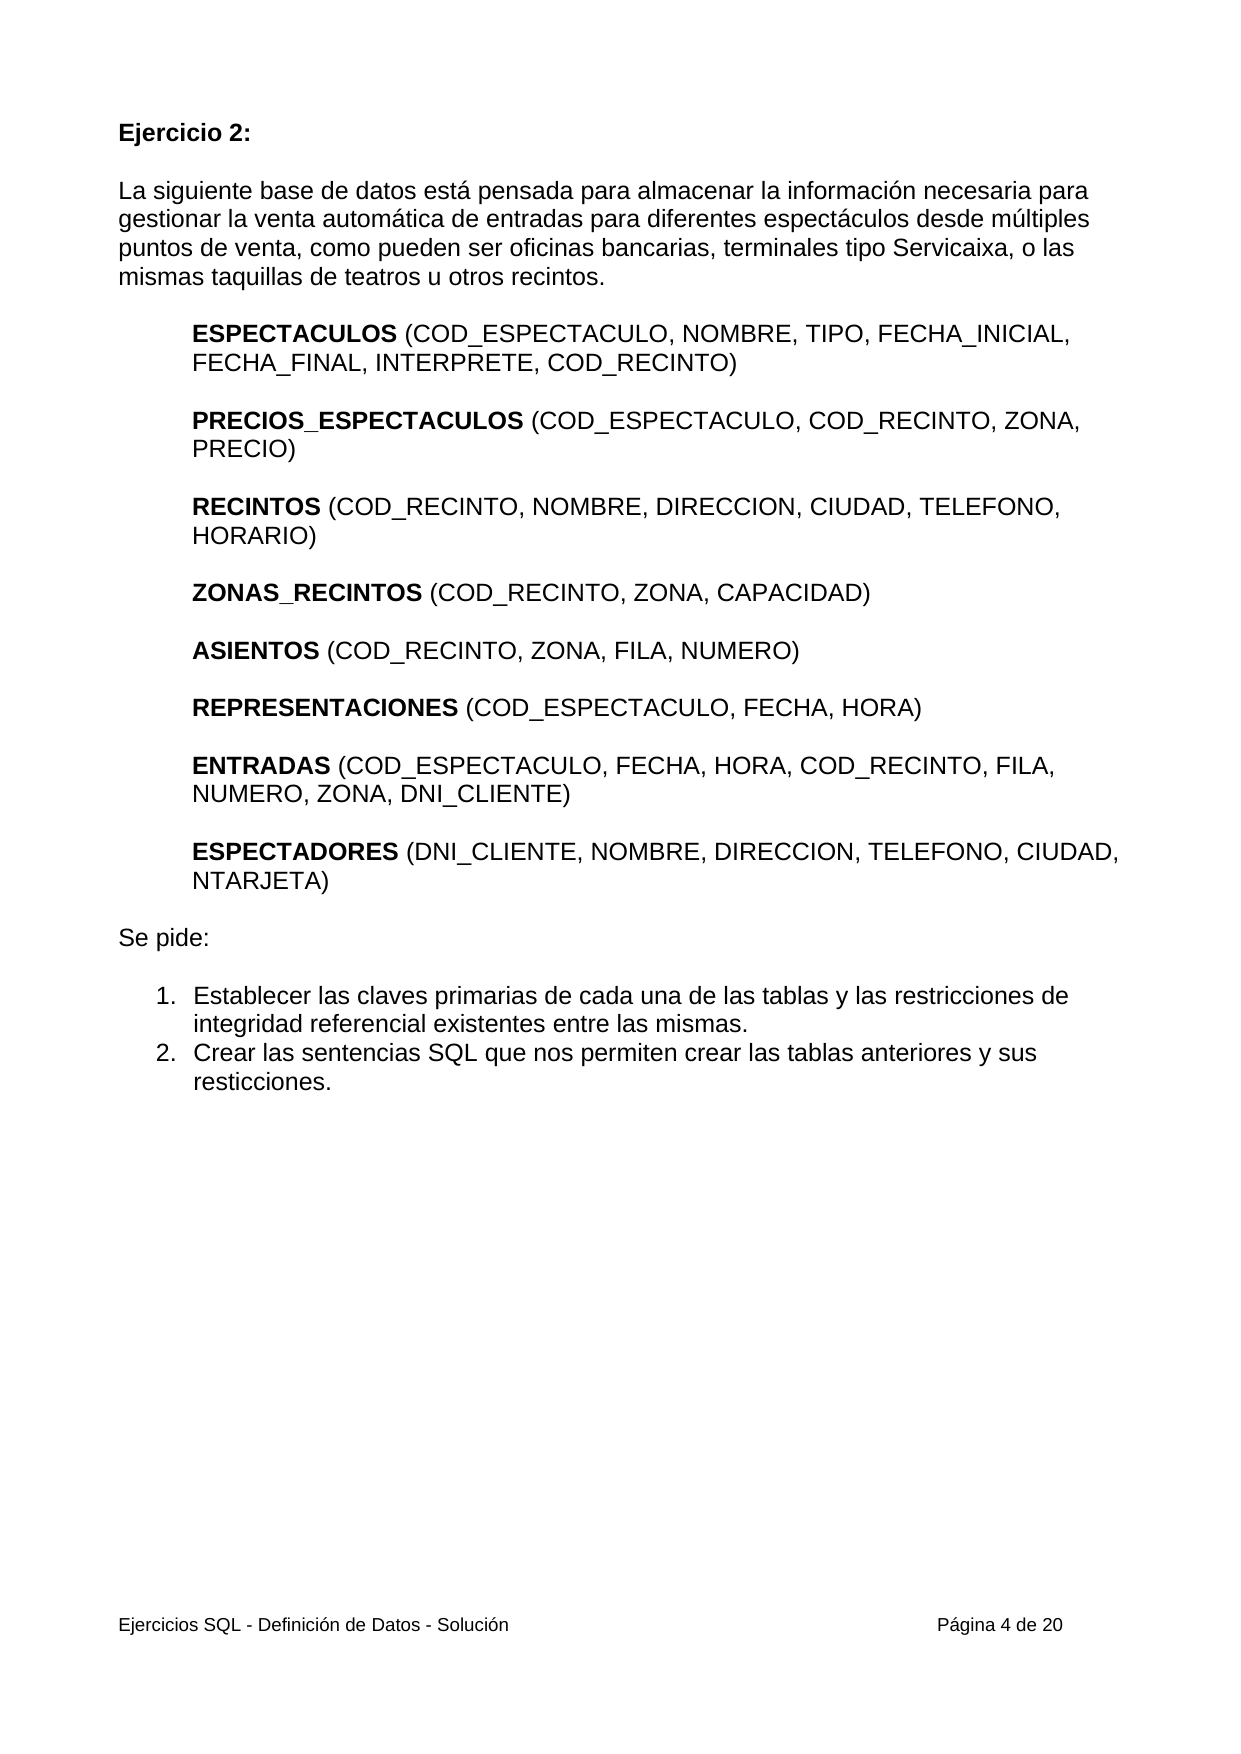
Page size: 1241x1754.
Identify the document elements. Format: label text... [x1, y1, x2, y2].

list Crear las sentencias SQL que nos permiten crear las tablas anteriores y sus resticciones. [156, 1038, 1122, 1096]
text Ejercicio 2: [118, 118, 1122, 147]
text ZONAS_RECINTOS (COD_RECINTO, ZONA, CAPACIDAD) [192, 578, 1122, 607]
text ESPECTACULOS (COD_ESPECTACULO, NOMBRE, TIPO, FECHA_INICIAL, FECHA_FINAL, INTERPRETE, COD_RECINTO) [192, 319, 1122, 377]
text REPRESENTACIONES (COD_ESPECTACULO, FECHA, HORA) [192, 693, 1122, 722]
list Establecer las claves primarias de cada una de las tablas y las restricciones de integridad referencial existentes entre las mismas. [156, 981, 1122, 1038]
text ENTRADAS (COD_ESPECTACULO, FECHA, HORA, COD_RECINTO, FILA, NUMERO, ZONA, DNI_CLIENTE) [192, 751, 1122, 808]
text La siguiente base de datos está pensada para almacenar la información necesaria para gestionar la venta automática de entradas para diferentes espectáculos desde múltiples puntos de venta, como pueden ser oficinas bancarias, terminales tipo Servicaixa, o las mismas taquillas de teatros u otros recintos. [118, 176, 1122, 291]
text ESPECTADORES (DNI_CLIENTE, NOMBRE, DIRECCION, TELEFONO, CIUDAD, NTARJETA) [192, 837, 1122, 894]
text ASIENTOS (COD_RECINTO, ZONA, FILA, NUMERO) [192, 636, 1122, 664]
text Se pide: [118, 923, 1122, 952]
text PRECIOS_ESPECTACULOS (COD_ESPECTACULO, COD_RECINTO, ZONA, PRECIO) [192, 406, 1122, 463]
text RECINTOS (COD_RECINTO, NOMBRE, DIRECCION, CIUDAD, TELEFONO, HORARIO) [192, 492, 1122, 549]
